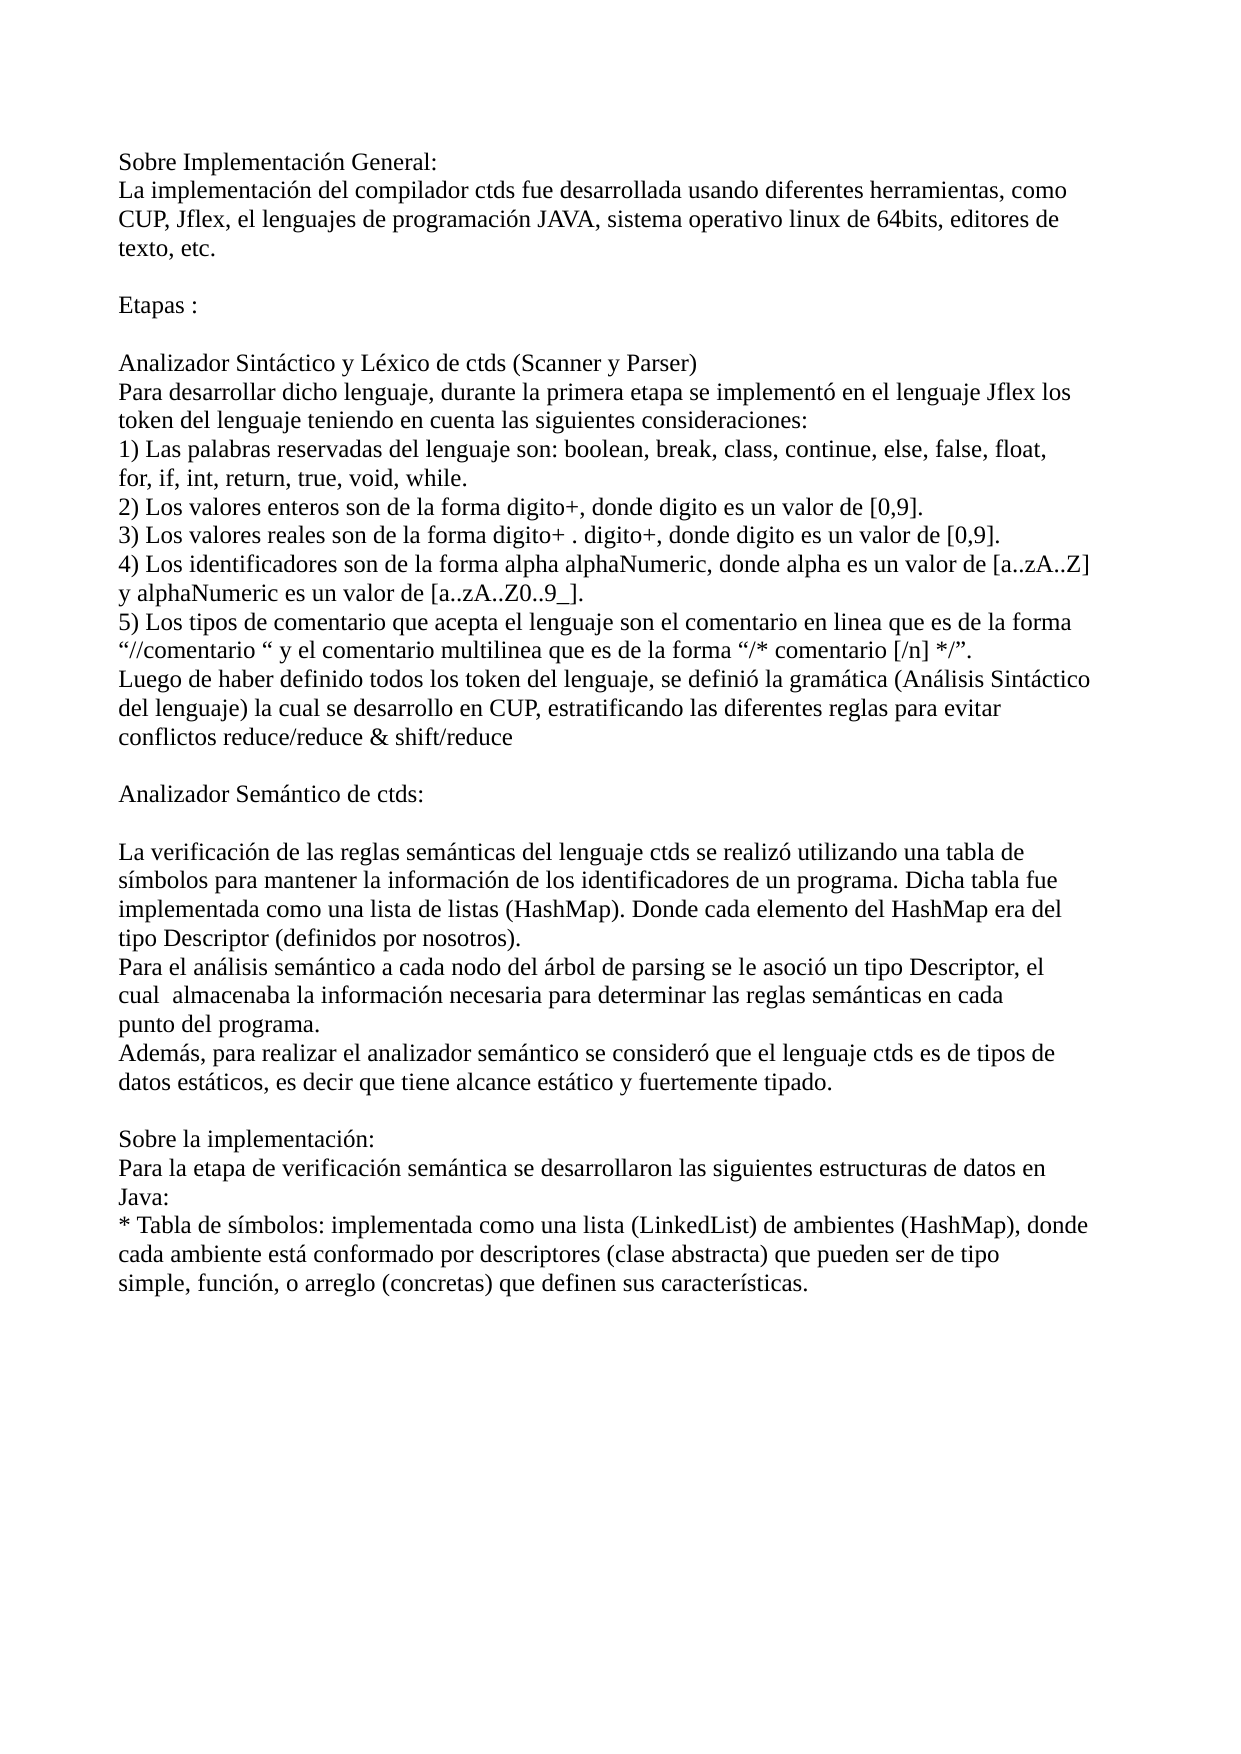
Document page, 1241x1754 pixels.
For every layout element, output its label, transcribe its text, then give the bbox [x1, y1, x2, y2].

text punto del programa. [118, 1009, 1122, 1038]
text del lenguaje) la cual se desarrollo en CUP, estratificando las diferentes reglas para evitar [118, 693, 1122, 722]
text cada ambiente está conformado por descriptores (clase abstracta) que pueden ser de tipo [118, 1239, 1122, 1268]
text y alphaNumeric es un valor de [a..zA..Z0..9_]. [118, 578, 1122, 607]
text Sobre la implementación: [118, 1124, 1122, 1153]
text La verificación de las reglas semánticas del lenguaje c­tds se realizó utilizando una tabla de [118, 837, 1122, 866]
text Para desarrollar dicho lenguaje, durante la primera etapa se implementó en el lenguaje Jflex los [118, 377, 1122, 406]
text texto, etc. [118, 233, 1122, 262]
text Java: [118, 1182, 1122, 1211]
text 4) Los identificadores son de la forma alpha alphaNumeric, donde alpha es un valor de [a..zA..Z] [118, 549, 1122, 578]
text * Tabla de símbolos: implementada como una lista (LinkedList) de ambientes (HashMap), donde [118, 1211, 1122, 1239]
text Además, para realizar el analizador semántico se consideró que el lenguaje c­tds es de tipos de [118, 1038, 1122, 1067]
text tipo Descriptor (definidos por nosotros). [118, 923, 1122, 952]
text 2) Los valores enteros son de la forma digito+, donde digito es un valor de [0,9]. [118, 492, 1122, 521]
text datos estáticos, es decir que tiene alcance estático y fuertemente tipado. [118, 1067, 1122, 1096]
text cual almacenaba la información necesaria para determinar las reglas semánticas en cada [118, 981, 1122, 1009]
text Analizador Sintáctico y Léxico de c­tds (Scanner y Parser) [118, 348, 1122, 377]
text 1) Las palabras reservadas del lenguaje son: boolean, break, class, continue, else, false, float, [118, 434, 1122, 463]
text conflictos reduce/reduce & shift/reduce [118, 722, 1122, 751]
text La implementación del compilador c­tds fue desarrollada usando diferentes herramientas, como [118, 176, 1122, 204]
text Etapas : [118, 291, 1122, 319]
text Luego de haber definido todos los token del lenguaje, se definió la gramática (Análisis Sintáctico [118, 664, 1122, 693]
text Para el análisis semántico a cada nodo del árbol de parsing se le asoció un tipo Descriptor, el [118, 952, 1122, 981]
text Sobre Implementación General: [118, 147, 1122, 176]
text “//comentario “ y el comentario multilinea que es de la forma “/* comentario [/n] */”. [118, 636, 1122, 664]
text simple, función, o arreglo (concretas) que definen sus características. [118, 1268, 1122, 1297]
text símbolos para mantener la información de los identificadores de un programa. Dicha tabla fue [118, 866, 1122, 894]
text Analizador Semántico de c­tds: [118, 779, 1122, 808]
text 3) Los valores reales son de la forma digito+ . digito+, donde digito es un valor de [0,9]. [118, 521, 1122, 549]
text 5) Los tipos de comentario que acepta el lenguaje son el comentario en linea que es de la forma [118, 607, 1122, 636]
text Para la etapa de verificación semántica se desarrollaron las siguientes estructuras de datos en [118, 1153, 1122, 1182]
text for, if, int, return, true, void, while. [118, 463, 1122, 492]
text implementada como una lista de listas (HashMap). Donde cada elemento del HashMap era del [118, 894, 1122, 923]
text CUP, Jflex, el lenguajes de programación JAVA, sistema operativo linux de 64bits, editores de [118, 204, 1122, 233]
text token del lenguaje teniendo en cuenta las siguientes consideraciones: [118, 406, 1122, 434]
